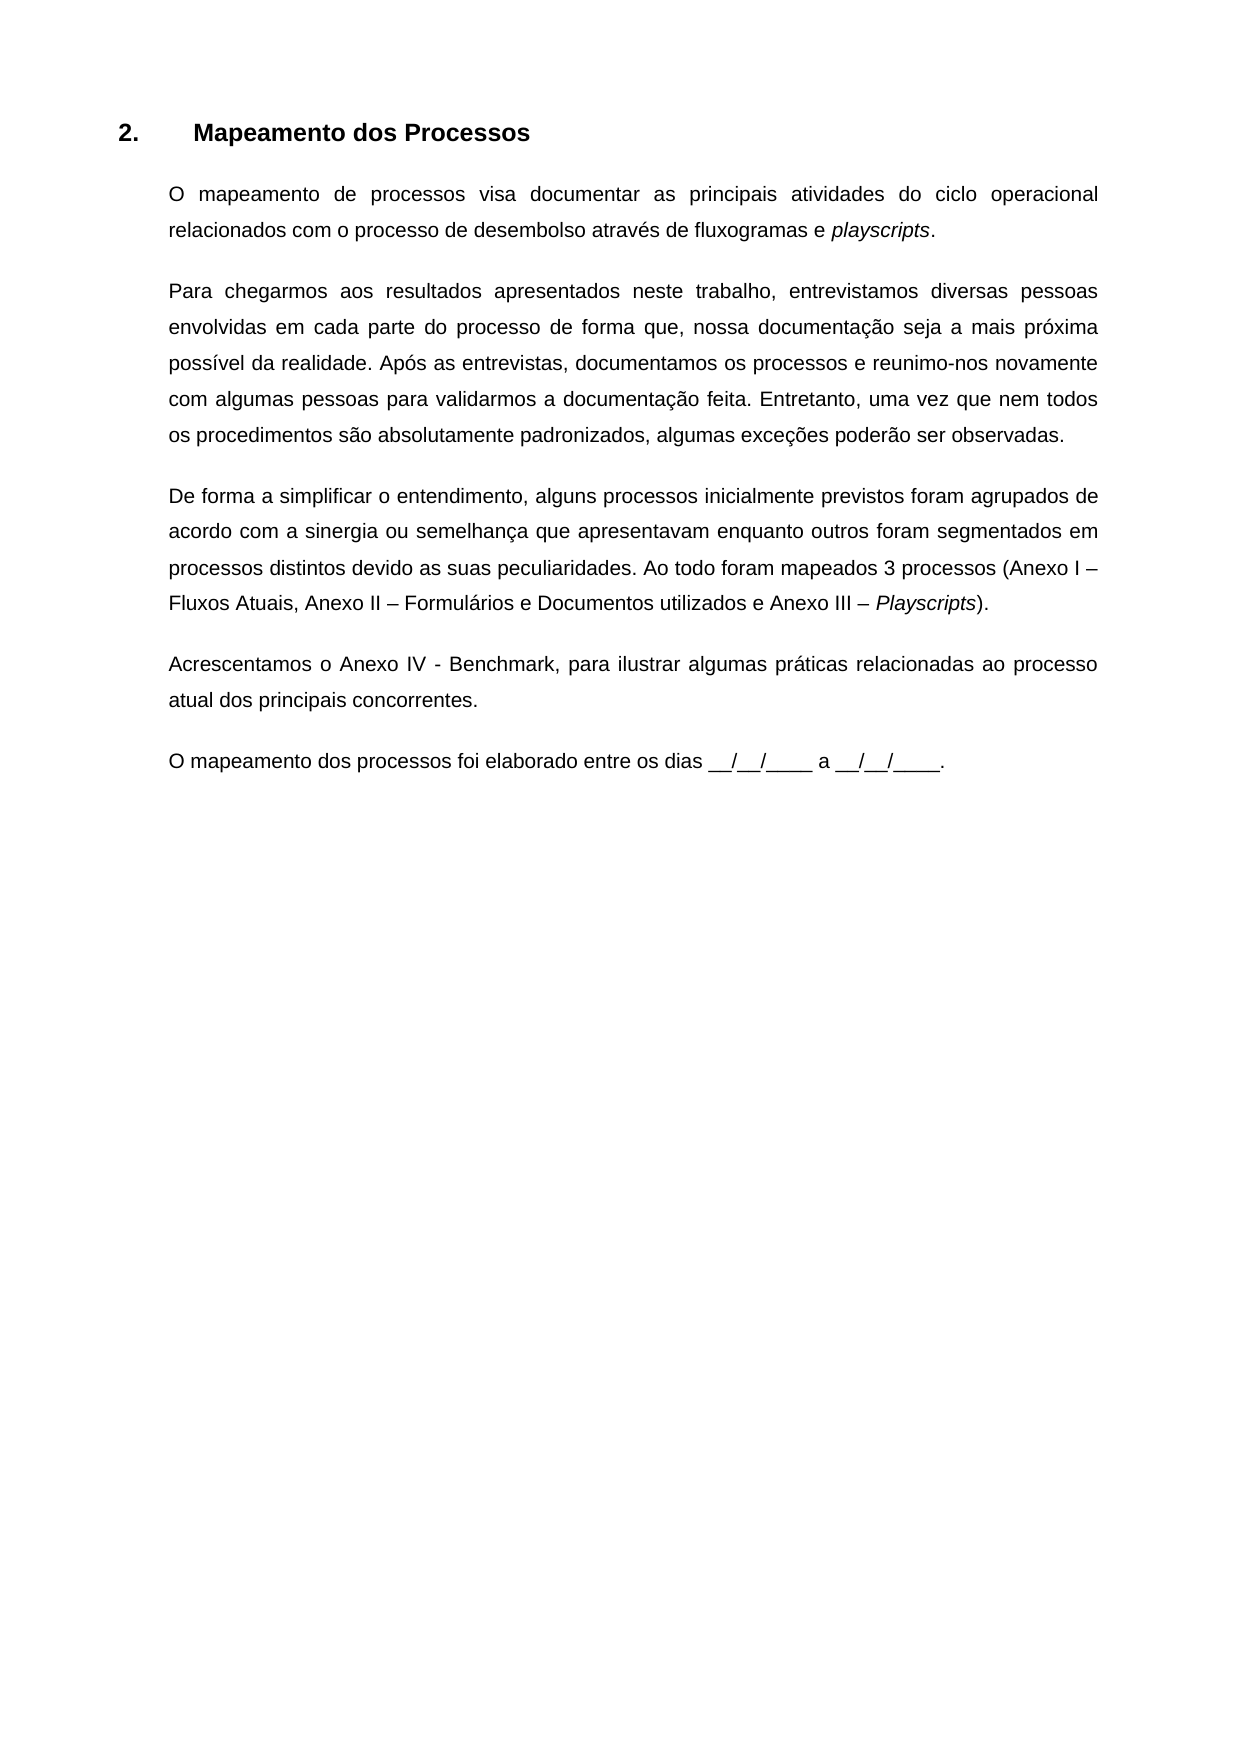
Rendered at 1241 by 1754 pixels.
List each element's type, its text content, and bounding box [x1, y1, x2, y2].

text Acrescentamos o Anexo IV - Benchmark, para ilustrar algumas práticas relacionadas ao processo atual dos principais concorrentes. [168, 652, 1100, 712]
text O mapeamento dos processos foi elaborado entre os dias __/__/____ a __/__/____. [168, 749, 1100, 773]
text O mapeamento de processos visa documentar as principais atividades do ciclo operacional relacionados com o processo de desembolso através de fluxogramas e playscripts. [168, 182, 1100, 242]
subtitle Mapeamento dos Processos [118, 118, 1100, 147]
text De forma a simplificar o entendimento, alguns processos inicialmente previstos foram agrupados de acordo com a sinergia ou semelhança que apresentavam enquanto outros foram segmentados em processos distintos devido as suas peculiaridades. Ao todo foram mapeados 3 processos (Anexo I – Fluxos Atuais, Anexo II – Formulários e Documentos utilizados e Anexo III – Playscripts). [168, 483, 1100, 615]
text Para chegarmos aos resultados apresentados neste trabalho, entrevistamos diversas pessoas envolvidas em cada parte do processo de forma que, nossa documentação seja a mais próxima possível da realidade. Após as entrevistas, documentamos os processos e reunimo-nos novamente com algumas pessoas para validarmos a documentação feita. Entretanto, uma vez que nem todos os procedimentos são absolutamente padronizados, algumas exceções poderão ser observadas. [168, 279, 1100, 446]
